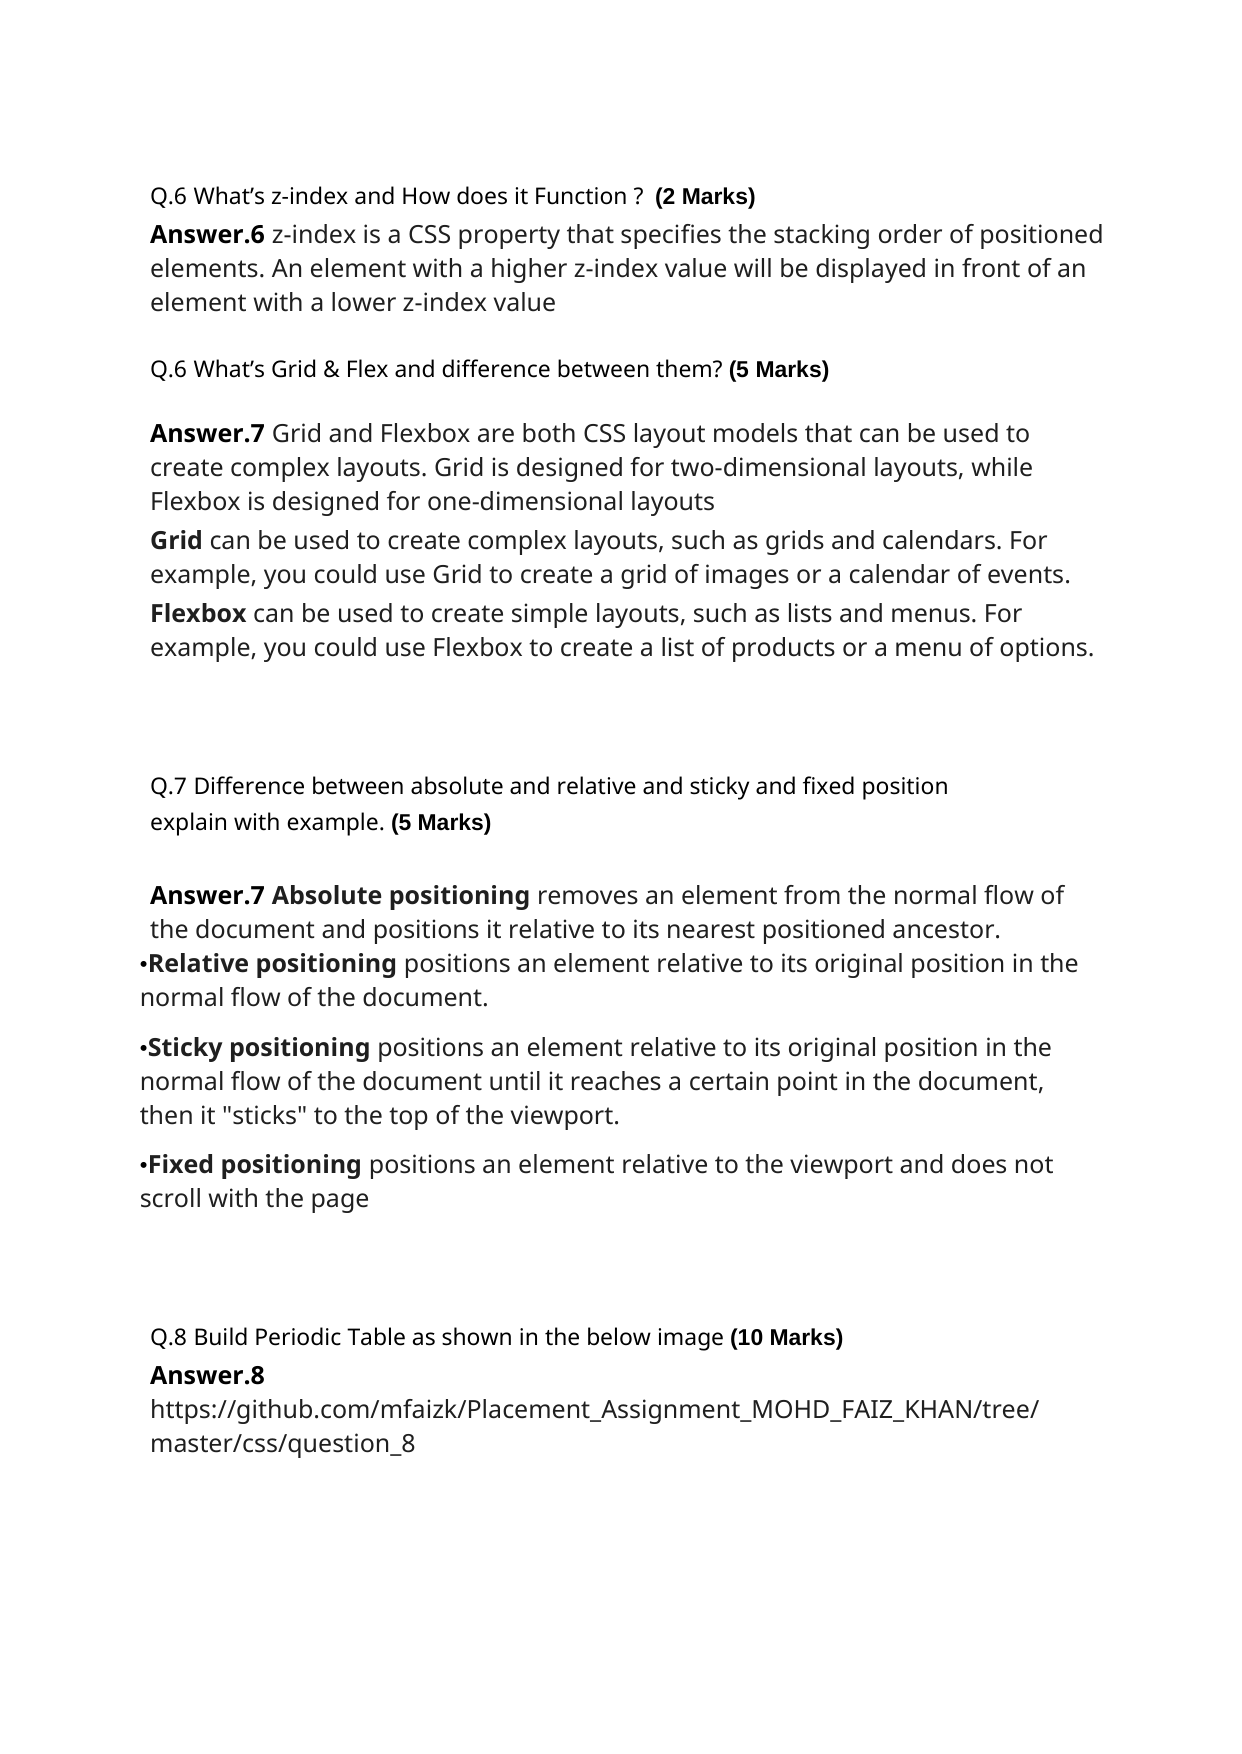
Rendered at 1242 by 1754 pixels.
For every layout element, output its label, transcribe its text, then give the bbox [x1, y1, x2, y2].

text Answer.8 https://github.com/mfaizk/Placement_Assignment_MOHD_FAIZ_KHAN/tree/master/css/question_8 [150, 1357, 1104, 1459]
text Flexbox can be used to create simple layouts, such as lists and menus. For example, you could use Flexbox to create a list of products or a menu of options. [150, 596, 1104, 664]
text Answer.7 Grid and Flexbox are both CSS layout models that can be used to create complex layouts. Grid is designed for two-dimensional layouts, while Flexbox is designed for one-dimensional layouts [150, 416, 1104, 518]
list What’s Grid & Flex and difference between them? (5 Marks) [150, 353, 1104, 384]
list Fixed positioning positions an element relative to the viewport and does not scroll with the page [139, 1147, 1104, 1215]
list Difference between absolute and relative and sticky and fixed position explain with example. (5 Marks) [150, 770, 1027, 837]
list What’s z-index and How does it Function ? (2 Marks) [150, 180, 1104, 212]
text Answer.7 Absolute positioning removes an element from the normal flow of the document and positions it relative to its nearest positioned ancestor. [150, 877, 1104, 945]
text Answer.6 z-index is a CSS property that specifies the stacking order of positioned elements. An element with a higher z-index value will be displayed in front of an element with a lower z-index value [150, 216, 1104, 319]
text Grid can be used to create complex layouts, such as grids and calendars. For example, you could use Grid to create a grid of images or a calendar of events. [150, 523, 1104, 591]
list Relative positioning positions an element relative to its original position in the normal flow of the document. [139, 945, 1104, 1013]
list Build Periodic Table as shown in the below image (10 Marks) [150, 1321, 1104, 1352]
list Sticky positioning positions an element relative to its original position in the normal flow of the document until it reaches a certain point in the document, then it "sticks" to the top of the viewport. [139, 1029, 1104, 1131]
